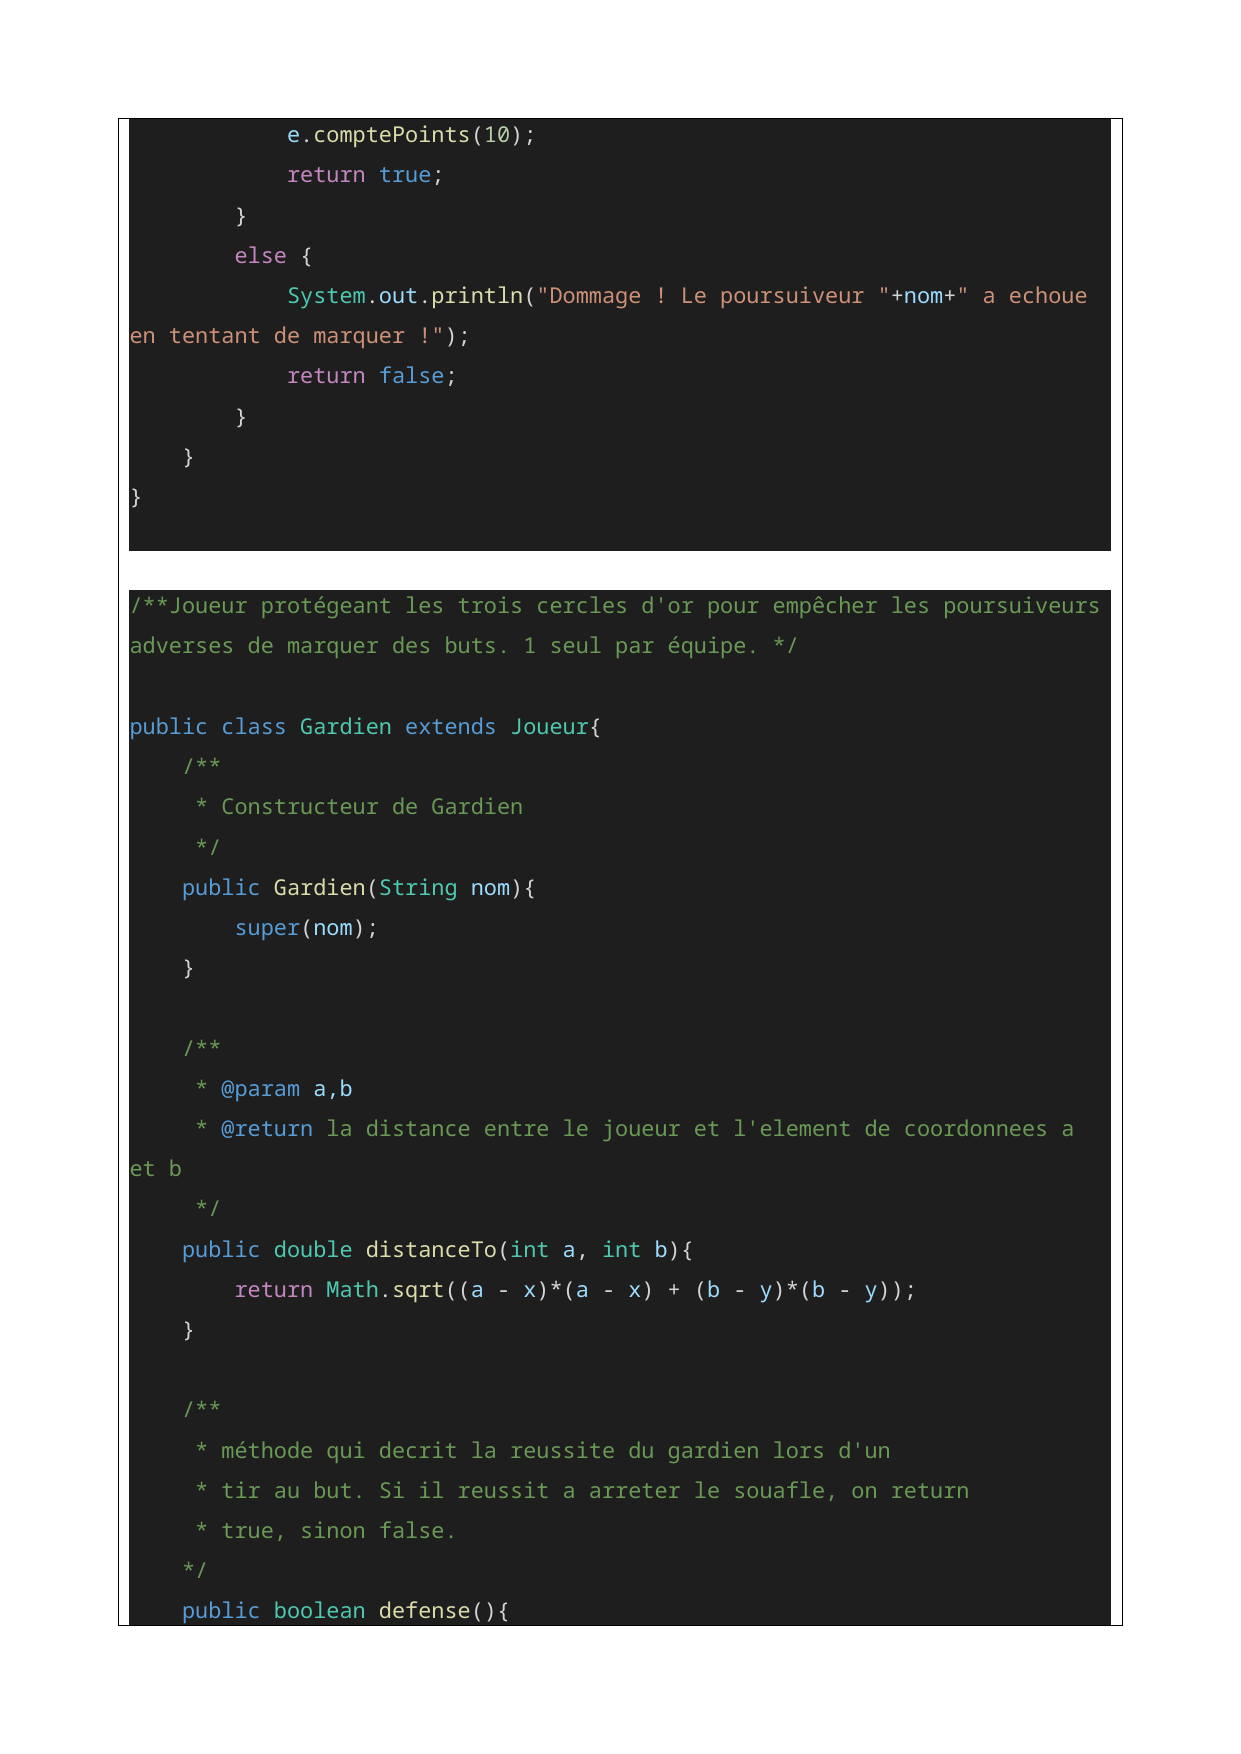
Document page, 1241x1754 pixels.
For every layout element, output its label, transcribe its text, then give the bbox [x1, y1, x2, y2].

table_header Copier / coller vos classes et interfaces à partir d'ici : Exceptions : package Exceptions; public class JoueurBlesseException extends Exception { public JoueurBlesseException(String message){ super(message); } } package Exceptions; public class MagieInterditeException extends Exception { public MagieInterditeException(String message){ super(message); } } public interface SurTerrain { public void seDeplace(int xnew,int ynew); public String toString(); } import Exceptions.JoueurBlesseException; import Exceptions.MagieInterditeException; /** * contient une methode ensorcele car le public peut aussi agir * sur le match. comme professeur rogue, par exemple! */ public abstract class Personne { /** * * @param j Pour simplifier notre programme, ensorceler un joueur signifie que * ce joueur perd d'un coup une certaine quantite degats d'energie. * @throws MagieInterditeException * @throws JoueurBlesseException */ public void ensorceleJoueur(Joueur j, int degats) throws MagieInterditeException, JoueurBlesseException { j.energie -= degats; j.perteEnergie(degats); } } import Exceptions.JoueurBlesseException; import Exceptions.MagieInterditeException; /** * un joueur a une jauge d'energie qui se vide si il est ensorcelé ou si il se * blesse a cause d'un cognard. Si la jauge est vide alors le joueur sort du * terrain. */ public abstract class Joueur extends Personne implements SurTerrain { protected String nom; protected int energie; protected final int energieMax = 10; protected int x; protected int y; protected Joueur(String nom){ this.nom = nom; energie = energieMax; } /** * * @param a * @param b * @return la distance entre le joueur et l'élèment en position (a,b) */ public double distanceTo(int a, int b){ return Math.sqrt((a - x)*(a - x) + (b - y)*(b - y)); } /** * place le joueur sur le terrain en fonction de son * role dans l'equipe et de sa proximite avec une balle */ public void seDeplace(int x, int y){ this.x = x; this.y = y; } /** * @param adverse * @return le joueur adverse le plus proche du joueur courant */ public Joueur plusProche(Equipe adverse){ Joueur j = adverse.compo.get(0); double distanceMin = distanceTo(j.getX(),j.getY()); for(Joueur a: adverse.compo){ if(distanceMin>distanceTo(a.getX(),a.getY())){ distanceMin= distanceTo(a.getX(),a.getY()); j=a; } } return j; } /** * @return x */ public int getX(){ return x; } /** * * @return y */ public int getY(){ return y; } /** * nom du joueur et sa position */ public String toString(){ return nom+" : ("+getX()+","+getY()+")"; } /** * enlève une quantite degats d'energie au joueurs blesse. */ public void perteEnergie(int degats) throws JoueurBlesseException { if (degats>=energieMax-energie){ throw new JoueurBlesseException("Le joueur n'a plus d'energie."); } else { energie -= degats; } } /** * ajoute un niveau d'énergie */ public void ajoutEnergie(int soins){ if(energie<energieMax){ energie+=soins; } } /** * * @return nom */ public String getNom(){ return nom; } /** * @param j * @param degats * @throws JoueurBlesseException */ public void ensorceleJoueur(Joueur j, int degats) throws MagieInterditeException, JoueurBlesseException { super.ensorceleJoueur(j, degats); int proba = (int)(Math.random()*2+1); if (proba == 1){ //1 chance sur 2 de se faire prendre throw new MagieInterditeException("Le joueur "+nom+" a triche ! 10 points sont attribues a l'equipe du joueur "+j.getNom()); } } } /** Joueurs qui se passent le souafle pour tenter de marquer des buts dans l'un des trois cercles d'or. 3 par équipe. */ public class Poursuiveur extends Joueur { private boolean tientSouafle; /** * constructeur de Poursuiveur * @param nom */ public Poursuiveur(String nom){ super(nom); tientSouafle = false; } /** * * le joueur courant realise une passe, ce qui signifie que le souafle peut etre * de nouveau attrape par n'importe qui. */ public void passe(Souafle s, Terrain t){ tientSouafle = false; System.out.println(nom+" a passe le souafle !"); s.seDeplace(t); } /** * appelee quand un poursuiveur attrape un souafle * @param s */ public void attrapeSouafle(Souafle s){ tientSouafle = true; s.seDeplace(x, y); } /** * @return true si le poursuiveur a le souafle entre les mains, * false sinon. */ public boolean possedeSouafle(){ return tientSouafle; } /** * affiche le but marque si le gardien adverse n'a pas reussi a l'arreter. * @param arrete,e */ public boolean tirAuBut(boolean arrete, Equipe e){ tientSouafle = false; if(!arrete){ System.out.println("BUT du joueur "+getNom()+" !!!"); e.comptePoints(10); return true; } else { System.out.println("Dommage ! Le poursuiveur "+nom+" a echoue en tentant de marquer !"); return false; } } } /**Joueur protégeant les trois cercles d'or pour empêcher les poursuiveurs adverses de marquer des buts. 1 seul par équipe. */ public class Gardien extends Joueur{ /** * Constructeur de Gardien */ public Gardien(String nom){ super(nom); } /** * @param a,b * @return la distance entre le joueur et l'element de coordonnees a et b */ public double distanceTo(int a, int b){ return Math.sqrt((a - x)*(a - x) + (b - y)*(b - y)); } /** * méthode qui decrit la reussite du gardien lors d'un * tir au but. Si il reussit a arreter le souafle, on return * true, sinon false. */ public boolean defense(){ int alea = (int)(Math.random()*100); if (alea < 50){ return true; } else { return false; } } } public class Attrapeur extends Joueur{ /** * constructeur d'attrapeur */ public Attrapeur(String nom){ super(nom); } /** * méthode qui permet de tester si l'attrapeur arrive à attraper le vif d'or * @param a equipe dont fait partie l'attrapeur */ public boolean attrape(Equipe a){ int proba = (int)(Math.random()*100 + 1); System.out.println(nom+" est tres proche du vif d'or ! Il semble tenter de l'attraper..!"); if(proba <= 20){ a.comptePoints(150); System.out.println(nom+" a attrape le vif d'or !"); return true; } else{ System.out.println("Le vif d'or est trop vif, dommage, il va retenter sa chance !"); return false; } } } public abstract class Balle implements SurTerrain { protected int x; protected int y; /** * Constructeur de Balle */ protected Balle(Terrain t) { x = (int)(Math.random()*t.getLargMax()); y = (int)(Math.random()*t.getLongMax()); } /** * place la balle sur le terrain en fonction de son type */ public void seDeplace(int x, int y){ this.x=x; this.y=y; } /** * @return x */ public int getX(){ return x; } /** * * @return y */ public int getY(){ return y; } public abstract String toString(); } public class Souafle extends Balle{ /** * constructeur de souafle */ public Souafle(Terrain t){ super(t); } /** * gere le deplacement du souafle lorsqu'il est dans les mains de quelqu'un */ public void seDeplace(int x, int y){ this.x = x; this.y = y; } /** * gere le deplacement du souafle lorsqu'il est passe * @param t */ public void seDeplace(Terrain t){ x=(int)(Math.random()*t.getLargMax()); y=(int)(Math.random()*t.getLongMax()); } /** * affiche le type de la balle et sa position */ public String toString(){ return "Souafle : ("+getX()+","+getY()+")"; } } public class VifDOr extends Balle { public boolean attrape = false; /** * constructeur de VifDOr * @param t */ public VifDOr(Terrain t){ super(t); } public void estAttrape(){ attrape = true; } /** * méthode qui permet de déplacer le vif d'or. Cette balle * est tellement rapide qu'on considere que chaque deplacement * la mene vers une case aleatoire du terrain. */ public void seDeplace(Terrain t){ x=(int)(Math.random()*t.getLargMax()); y=(int)(Math.random()*t.getLongMax()); } public String toString(){ return "Vif d'or : ("+getX()+","+getY()+")"; } } public class Public extends Personne { private double puissance; /** * constructeur d'un public */ public Public() { puissance = 75; } /** * méthode qui permet au spectateur d'encourager son équipe passée en argument * un encouragement assez fort remonte le moral (et donc l'energie) de son * equipe ! * * @param a */ public void encourager(Equipe a) { int proba = (int)(Math.random() * 100); if (proba > puissance) { System.out.println("Le public est endiable ! Youhou ! Allez "+a.nom+ " !!!!"); for (Joueur j : a.compo){ j.ajoutEnergie(1); } } } } import java.util.ArrayList; /** * classe representant une equipe. Les equipes correspondent * aux maisons de Poudlard auxquelles appartiennent les joueurs. * Chaque equipe est composee de sept joueurs. */ public class Equipe { private int nbJoueursMax = 5; public String nom; public ArrayList<Joueur> compo; private int nbPoints; /** * constructeur d'equipe * @param nom * @param compo */ public Equipe(String nom, ArrayList<Joueur> compo){ this.nom = nom; this.compo = compo; nbPoints = 0; } /** * ajoute les points gagnes a l'equipe * @param newPoints */ public void comptePoints(int newPoints){ //ex: but d'un souafle donne 10pts, vif d'or rapporte 150pts nbPoints += newPoints; } /** * accesseur du nombre de points * @return */ public int getPoints(){ return nbPoints; } /** * decrit la composition de l'equipe */ public String toString(){ String nomsJoueurs = ""; for (int i=0;i<nbJoueursMax-1;i++){ nomsJoueurs += compo.get(i).nom + ","; } nomsJoueurs += compo.get(nbJoueursMax-1).nom; return "Equipe "+nom+" : "+nomsJoueurs; } } import java.util.ArrayList; public class Match { private static int nbParties = 0; private Equipe team1, team2; private Souafle s; private VifDOr vo; private int lignesTerrain, colonnesTerrain; /** * constructeur de Match, initialise les positions des joueurs et des balles * @param team1 * @param team2 * @param s * @param vo * @param lignesTerrain * @param colonnesTerrain */ public Match(Equipe team1, Equipe team2, Souafle s, VifDOr vo, int lignesTerrain, int colonnesTerrain){ nbParties++; this.team1 = team1; this.team2 = team2; this.s = s; this.vo = vo; this.lignesTerrain = lignesTerrain; this.colonnesTerrain = colonnesTerrain; //initialisation des positions des joueurs: for (Joueur j : team1.compo){ if (j instanceof Gardien){ j.seDeplace((int)(lignesTerrain/2),3); } else { j.seDeplace((int)(Math.random()*lignesTerrain), (int)(Math.random()*(colonnesTerrain/2-5)+5)); } } for (Joueur j : team2.compo){ if (j instanceof Gardien){ j.seDeplace((int)(lignesTerrain/2),colonnesTerrain-4); } else { j.seDeplace((int)(Math.random()*lignesTerrain), (int)(Math.random()*(colonnesTerrain/2-5)+colonnesTerrain/2)); } } //au signal, les balles sont lancees au niveau de la ligne mediane du terrain. s.seDeplace((int)(lignesTerrain/2),(int)(colonnesTerrain/2)); vo.seDeplace((int)(lignesTerrain/2),(int)(colonnesTerrain/2)); } /** * constructeur de clone d'un match, pour ne pas avoir a reconstituer les equipes */ public Match clone(){ return new Match(team1,team2,s,vo,lignesTerrain,colonnesTerrain); } /** * affichage du debut d'un match */ public void annonceMatch(){ System.out.println("Match no "+nbParties+" :"); System.out.println(team1.nom+" vs "+team2.nom+"\n"); System.out.println(team1.toString()+"\n"+team2.toString()+"\n"); System.out.println("A vos marques... Prets... BROOMS UP !"); } /** * deplace chaque element deplacable (qui implements surTerrain) * @param vo * @param s * @param t */ public void bougerTousElements(VifDOr vo, Souafle s, Terrain t){ ArrayList<SurTerrain> elements = new ArrayList<SurTerrain>(); elements.addAll(team1.compo); elements.addAll(team2.compo); elements.add(vo); elements.add(s); for (Object o : elements){ if (o instanceof VifDOr){ ((VifDOr) o).seDeplace(t); } if (o instanceof Attrapeur){ Equipe eqGagnante; if (team1.compo.contains(o)){ eqGagnante = team1; } else { eqGagnante = team2; } if (((Attrapeur) o).distanceTo(vo.getX(), vo.getY()) <= 5){ if (((Attrapeur) o).attrape(eqGagnante)){ vo.estAttrape(); break; } } } if (o instanceof Poursuiveur){ if (((Poursuiveur) o).possedeSouafle()){ int alea = (int)(Math.random()*2); if (alea == 0){ //le joueur choisit une fois sur 2 de garder le souafle ((Poursuiveur) o).passe(s,t); } } else { ((Poursuiveur) o).seDeplace(s.getX(),s.getY()); ((Poursuiveur) o).attrapeSouafle(s); } } } } /** pour les poursuiveurs de chaque equipe, on regarde lequel * possede le souafle et si il est assez proche d'un but ennemi * pour tirer */ public void but(Terrain t){ ArrayList<Poursuiveur> listChaser1 = new ArrayList<Poursuiveur>(); Gardien gard1 = (Gardien) team1.compo.get(4); for (Joueur j1 : team1.compo){ if (j1 instanceof Poursuiveur){ listChaser1.add((Poursuiveur) j1); } } ArrayList<Poursuiveur> listChaser2 = new ArrayList<Poursuiveur>(); Gardien gard2 = (Gardien) team2.compo.get(4); for (Joueur j2 : team2.compo){ if (j2 instanceof Poursuiveur){ listChaser2.add((Poursuiveur) j2); } } for (Poursuiveur p : listChaser1){ if (p.distanceTo(lignesTerrain/2, colonnesTerrain-1) <= 10 && p.possedeSouafle()){ p.tirAuBut(gard2.defense(), team1); break; } } for (Poursuiveur p : listChaser2){ if (p.distanceTo(lignesTerrain/2, 0) <= 10 && p.possedeSouafle()){ p.tirAuBut(gard1.defense(), team2); break; } } } /** * affiche les scores des deux equipes et determine le gagnant */ public void score(){ System.out.println("Resultat du match :\n"); System.out.println("Equipe "+team1.nom+" : "+team1.getPoints()+" points\n"); System.out.println("Equipe "+team2.nom+" : "+team2.getPoints()+" points\n"); if (team1.getPoints()>team2.getPoints()){ System.out.println(team1.nom+" l'emporte !"); } else { System.out.println(team2.nom+" l'emporte !"); } } } import java.util.ArrayList; public class Terrain { private final int longMax; private final int largMax; private String[][] terr; private static final Terrain instance = new Terrain(); /** * pour simplifier l'affichage et etre sur que le terrain * rentre dans la console, on fixe les dimensions a * 75x25 (Le saviez-vous ? a l'origine, un terrain de quidditch est de * dimensions environ 152x55) */ private Terrain() { largMax = 15; longMax = 70; terr = new String[largMax][longMax]; } /** * @return longMax */ public int getLongMax(){ return longMax; } /** * * @return largMax */ public int getLargMax(){ return largMax; } /** * * @return l'instance de terrain, qui est notre singleton */ public static Terrain getInstance(){ return instance; } /** * initialisation des cases du terrain a " " : le terrain est * vide. */ public void initTerrain(){ for (int j=0;j<largMax;j++){ for (int i=0;i<longMax;i++){ terr[j][i] = " "; } } //on place les buts : terr[largMax/3][0] = "O"; terr[largMax/3][longMax-1] = "O"; terr[(int)largMax/2][0] = "O"; terr[(int)largMax/2][longMax-1] = "O"; terr[2*largMax/3-1][0] = "O"; terr[2*largMax/3-1][longMax-1] = "O"; } /** * place les joueurs, et les balles sur le terrain. * @param equipe1 * @param equipe2 * @param vo * @param s */ public void placerSurTerrain(ArrayList<Joueur> equipe1, ArrayList<Joueur> equipe2, VifDOr vo, Souafle s){ for (Joueur j1 : equipe1){ terr[j1.getX()][j1.getY()] = "1"; } for (Joueur j2 : equipe2){ if (terr[j2.getX()][j2.getY()] == "1") { terr[j2.getX()][j2.getY()] = "3"; } else { terr[j2.getX()][j2.getY()] = "2"; } } terr[vo.getX()][vo.getY()] = "*"; terr[s.getX()][s.getY()] = "S"; //si un joueur l'a dans les mains, sa position est indiquee par S aussi. } /** * * affiche le terrain et la position des joueurs et des buts */ public void afficheTerrain(){ System.out.print("+"); System.out.print("-".repeat(longMax)); System.out.println("+"); for (int j=0;j<largMax;j++){ System.out.print("|"); for (int i=0;i<longMax;i++){ System.out.print(terr[j][i]); } System.out.println("|"); } System.out.print("+"); System.out.print("-".repeat(longMax)); System.out.println("+"); } } import java.util.ArrayList; import Exceptions.JoueurBlesseException; import Exceptions.MagieInterditeException; public class TestQuidditch { public static void main(String[]args) throws JoueurBlesseException, MagieInterditeException { Terrain t = Terrain.getInstance(); ArrayList<Joueur> grif = new ArrayList<Joueur>(); Joueur harry = new Attrapeur("Harry Potter"); Joueur ron = new Gardien("Ron Weasley"); grif.add(harry); grif.add(new Poursuiveur("Angelina Johnson")); grif.add(new Poursuiveur("Alicia Spinnet")); grif.add(new Poursuiveur("Katie Bell")); grif.add(ron); ArrayList<Joueur> serp = new ArrayList<Joueur>(); Joueur drago = new Attrapeur("Drago Malefoy"); serp.add(drago); serp.add(new Poursuiveur("Graham Montague")); serp.add(new Poursuiveur("Adrian Pucey")); serp.add(new Poursuiveur("Cassius Warrington")); serp.add(new Gardien("Miles Bletchley")); Equipe griffondor = new Equipe("Griffondor",grif); Equipe serpentard = new Equipe("Serpentard",serp); Souafle s = new Souafle(t); VifDOr vo = new VifDOr(t); Public spectateurs = new Public(); Match match = new Match(griffondor,serpentard,s,vo,t.getLargMax(),t.getLongMax()); match.annonceMatch(); t.initTerrain(); t.placerSurTerrain(grif, serp, vo, s); System.out.println(grif); System.out.println(serp); System.out.println(vo); System.out.println(s); t.afficheTerrain(); int i=0; while (!vo.attrape && i<10){ try { match.bougerTousElements(vo, s, t); match.but(t); double alea = Math.random()*50; if (alea <= 25){ drago.ensorceleJoueur(harry, 3); //il n'y a que malefoy qui soit assez mesquin pour tricher ! } if (alea <= 15){ spectateurs.ensorceleJoueur(ron,2); } } catch (MagieInterditeException e1) { System.out.println(e1.getMessage()); griffondor.comptePoints(10); } catch (JoueurBlesseException e2) { System.out.println(e2.getMessage()); } spectateurs.encourager(griffondor); spectateurs.encourager(serpentard); t.afficheTerrain(); i++; } match.score(); } } [119, 119, 1122, 1625]
